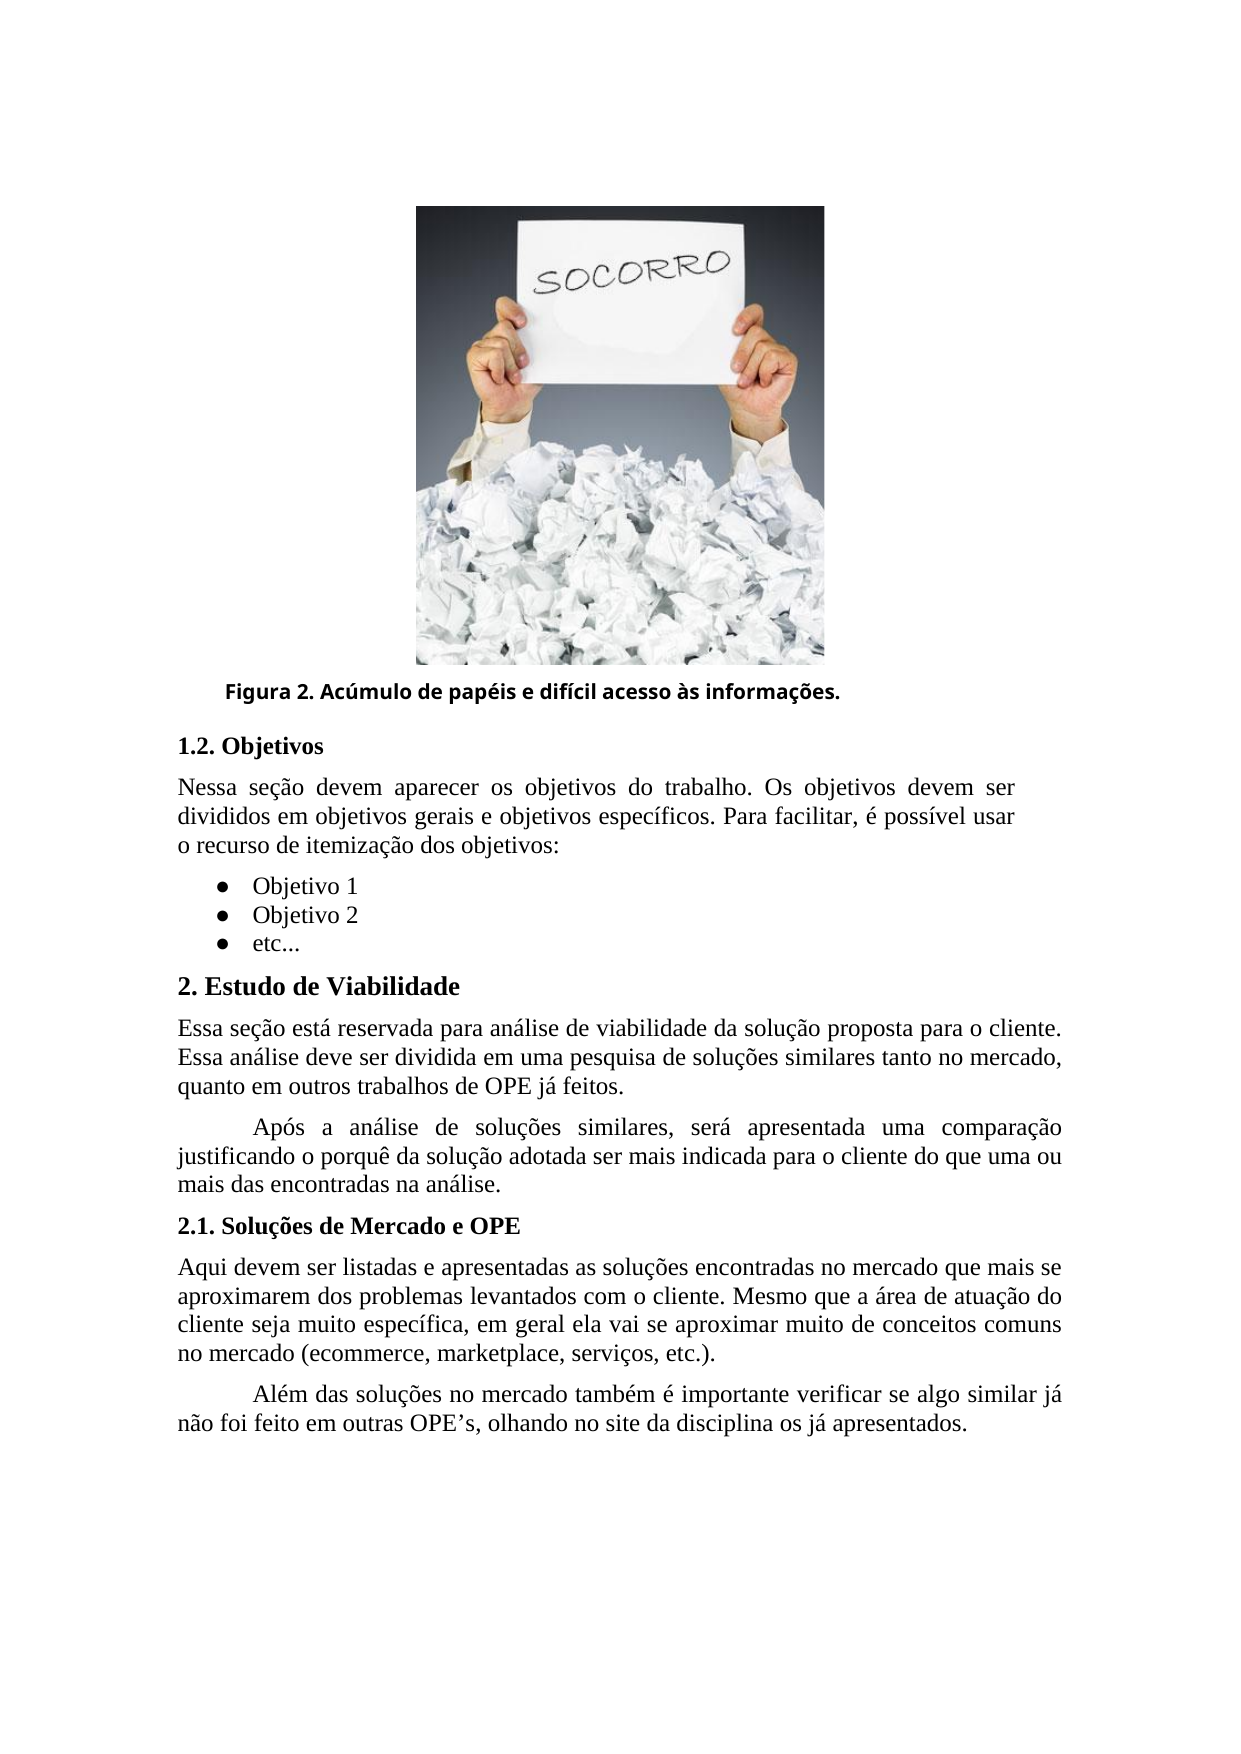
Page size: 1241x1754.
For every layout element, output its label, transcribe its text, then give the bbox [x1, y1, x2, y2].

list etc... [215, 928, 1016, 957]
text 1.2. Objetivos [177, 731, 1063, 760]
text Figura 2. Acúmulo de papéis e difícil acesso às informações. [224, 677, 1016, 706]
list Objetivo 2 [215, 900, 1016, 928]
picture [416, 206, 825, 665]
text Aqui devem ser listadas e apresentadas as soluções encontradas no mercado que mais se aproximarem dos problemas levantados com o cliente. Mesmo que a área de atuação do cliente seja muito específica, em geral ela vai se aproximar muito de conceitos comuns no mercado (ecommerce, marketplace, serviços, etc.). [177, 1252, 1063, 1367]
text Essa seção está reservada para análise de viabilidade da solução proposta para o cliente. Essa análise deve ser dividida em uma pesquisa de soluções similares tanto no mercado, quanto em outros trabalhos de OPE já feitos. [177, 1013, 1063, 1099]
text 2.1. Soluções de Mercado e OPE [177, 1211, 1063, 1239]
text Nessa seção devem aparecer os objetivos do trabalho. Os objetivos devem ser divididos em objetivos gerais e objetivos específicos. Para facilitar, é possível usar o recurso de itemização dos objetivos: [177, 772, 1016, 858]
text Além das soluções no mercado também é importante verificar se algo similar já não foi feito em outras OPE’s, olhando no site da disciplina os já apresentados. [177, 1379, 1063, 1437]
list Objetivo 1 [215, 871, 1016, 900]
text Após a análise de soluções similares, será apresentada uma comparação justificando o porquê da solução adotada ser mais indicada para o cliente do que uma ou mais das encontradas na análise. [177, 1112, 1063, 1198]
text 2. Estudo de Viabilidade [177, 970, 1063, 1001]
